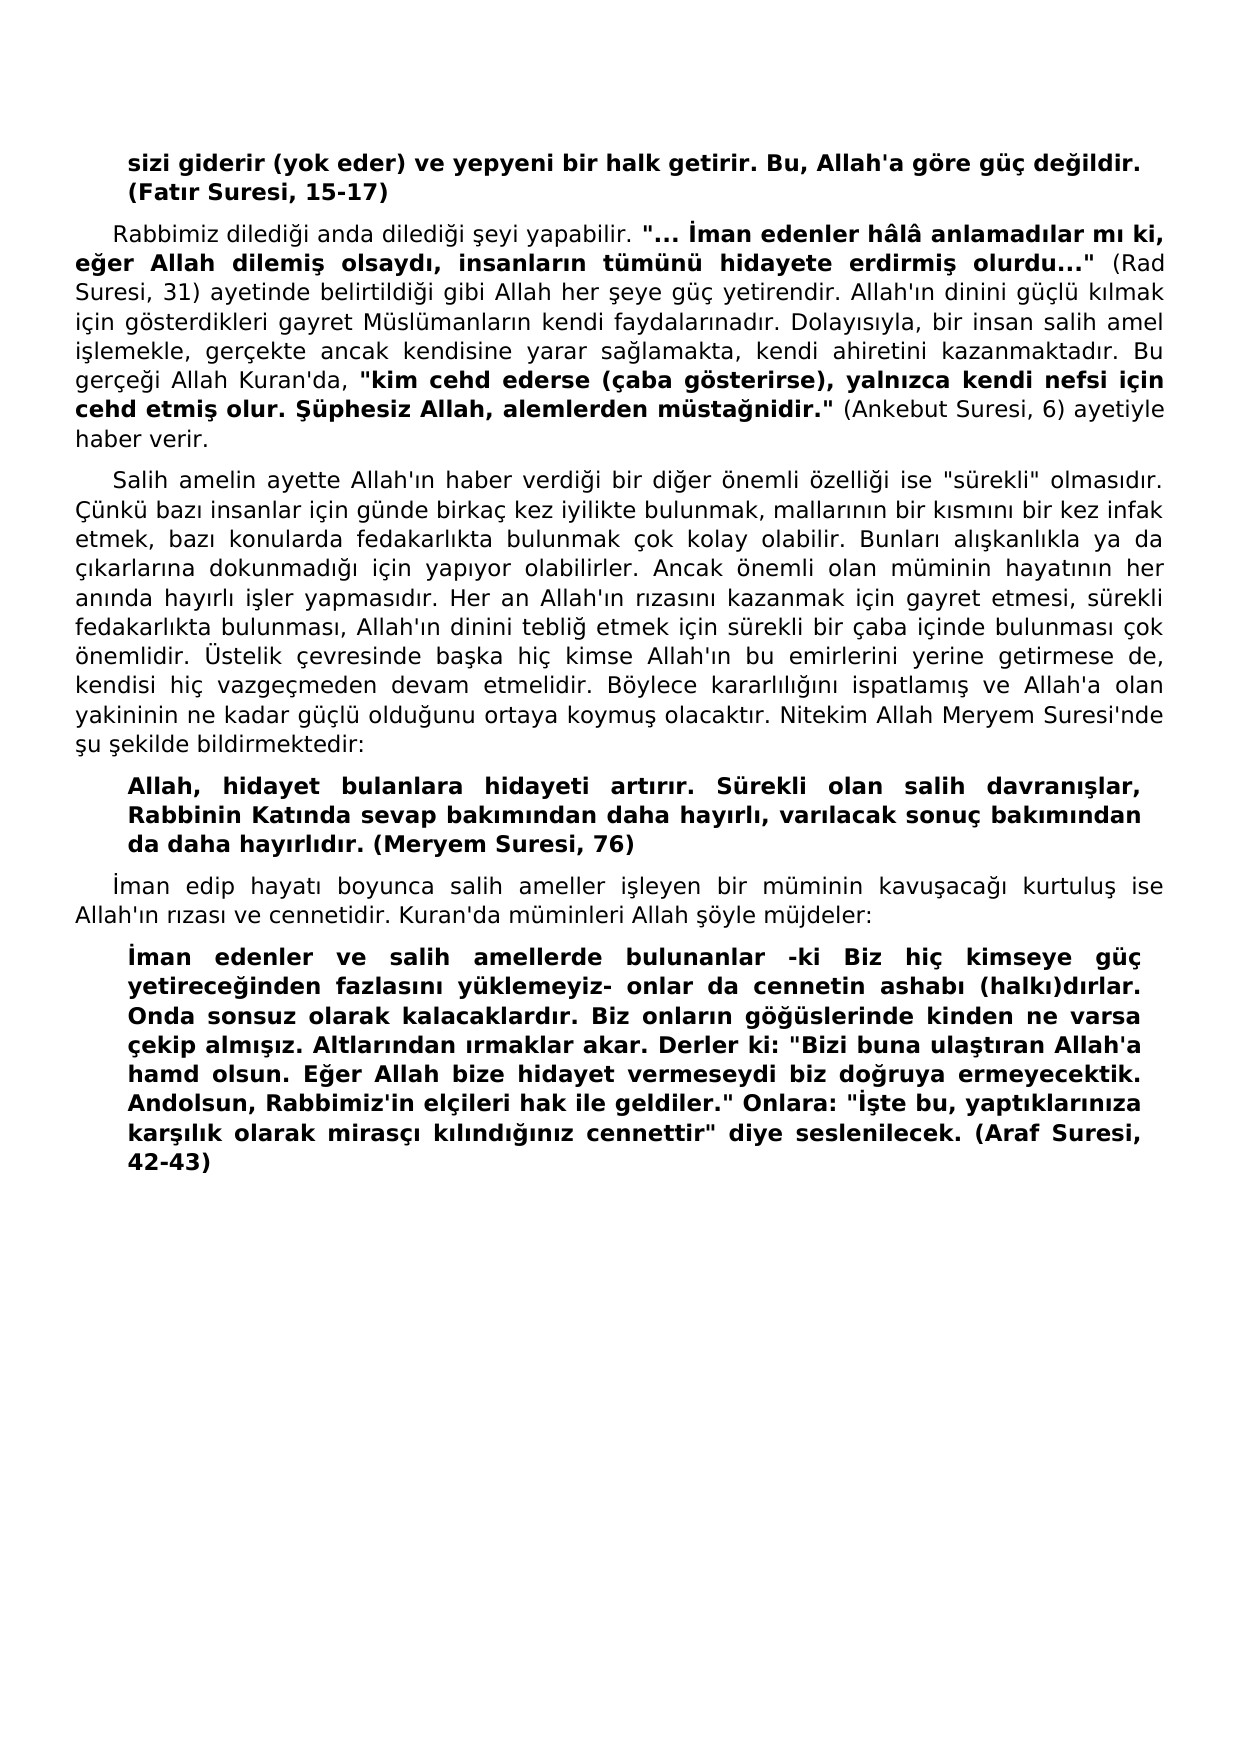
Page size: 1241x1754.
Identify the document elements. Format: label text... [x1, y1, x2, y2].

text İman edip hayatı boyunca salih ameller işleyen bir müminin kavuşacağı kurtuluş ise Allah'ın rızası ve cennetidir. Kuran'da müminleri Allah şöyle müjdeler: [75, 873, 1165, 929]
text sizi giderir (yok eder) ve yepyeni bir halk getirir. Bu, Allah'a göre güç değildir. (Fatır Suresi, 15-17) [127, 150, 1143, 206]
text Salih amelin ayette Allah'ın haber verdiği bir diğer önemli özelliği ise "sürekli" olmasıdır. Çünkü bazı insanlar için günde birkaç kez iyilikte bulunmak, mallarının bir kısmını bir kez infak etmek, bazı konularda fedakarlıkta bulunmak çok kolay olabilir. Bunları alışkanlıkla ya da çıkarlarına dokunmadığı için yapıyor olabilirler. Ancak önemli olan müminin hayatının her anında hayırlı işler yapmasıdır. Her an Allah'ın rızasını kazanmak için gayret etmesi, sürekli fedakarlıkta bulunması, Allah'ın dinini tebliğ etmek için sürekli bir çaba içinde bulunması çok önemlidir. Üstelik çevresinde başka hiç kimse Allah'ın bu emirlerini yerine getirmese de, kendisi hiç vazgeçmeden devam etmelidir. Böylece kararlılığını ispatlamış ve Allah'a olan yakininin ne kadar güçlü olduğunu ortaya koymuş olacaktır. Nitekim Allah Meryem Suresi'nde şu şekilde bildirmektedir: [75, 468, 1165, 758]
text Allah, hidayet bulanlara hidayeti artırır. Sürekli olan salih davranışlar, Rabbinin Katında sevap bakımından daha hayırlı, varılacak sonuç bakımından da daha hayırlıdır. (Meryem Suresi, 76) [127, 773, 1143, 858]
text Rabbimiz dilediği anda dilediği şeyi yapabilir. "... İman edenler hâlâ anlamadılar mı ki, eğer Allah dilemiş olsaydı, insanların tümünü hidayete erdirmiş olurdu..." (Rad Suresi, 31) ayetinde belirtildiği gibi Allah her şeye güç yetirendir. Allah'ın dinini güçlü kılmak için gösterdikleri gayret Müslümanların kendi faydalarınadır. Dolayısıyla, bir insan salih amel işlemekle, gerçekte ancak kendisine yarar sağlamakta, kendi ahiretini kazanmaktadır. Bu gerçeği Allah Kuran'da, "kim cehd ederse (çaba gösterirse), yalnızca kendi nefsi için cehd etmiş olur. Şüphesiz Allah, alemlerden müstağnidir." (Ankebut Suresi, 6) ayetiyle haber verir. [75, 221, 1165, 453]
text İman edenler ve salih amellerde bulunanlar -ki Biz hiç kimseye güç yetireceğinden fazlasını yüklemeyiz- onlar da cennetin ashabı (halkı)dırlar. Onda sonsuz olarak kalacaklardır. Biz onların göğüslerinde kinden ne varsa çekip almışız. Altlarından ırmaklar akar. Derler ki: "Bizi buna ulaştıran Allah'a hamd olsun. Eğer Allah bize hidayet vermeseydi biz doğruya ermeyecektik. Andolsun, Rabbimiz'in elçileri hak ile geldiler." Onlara: "İşte bu, yaptıklarınıza karşılık olarak mirasçı kılındığınız cennettir" diye seslenilecek. (Araf Suresi, 42-43) [127, 944, 1143, 1176]
